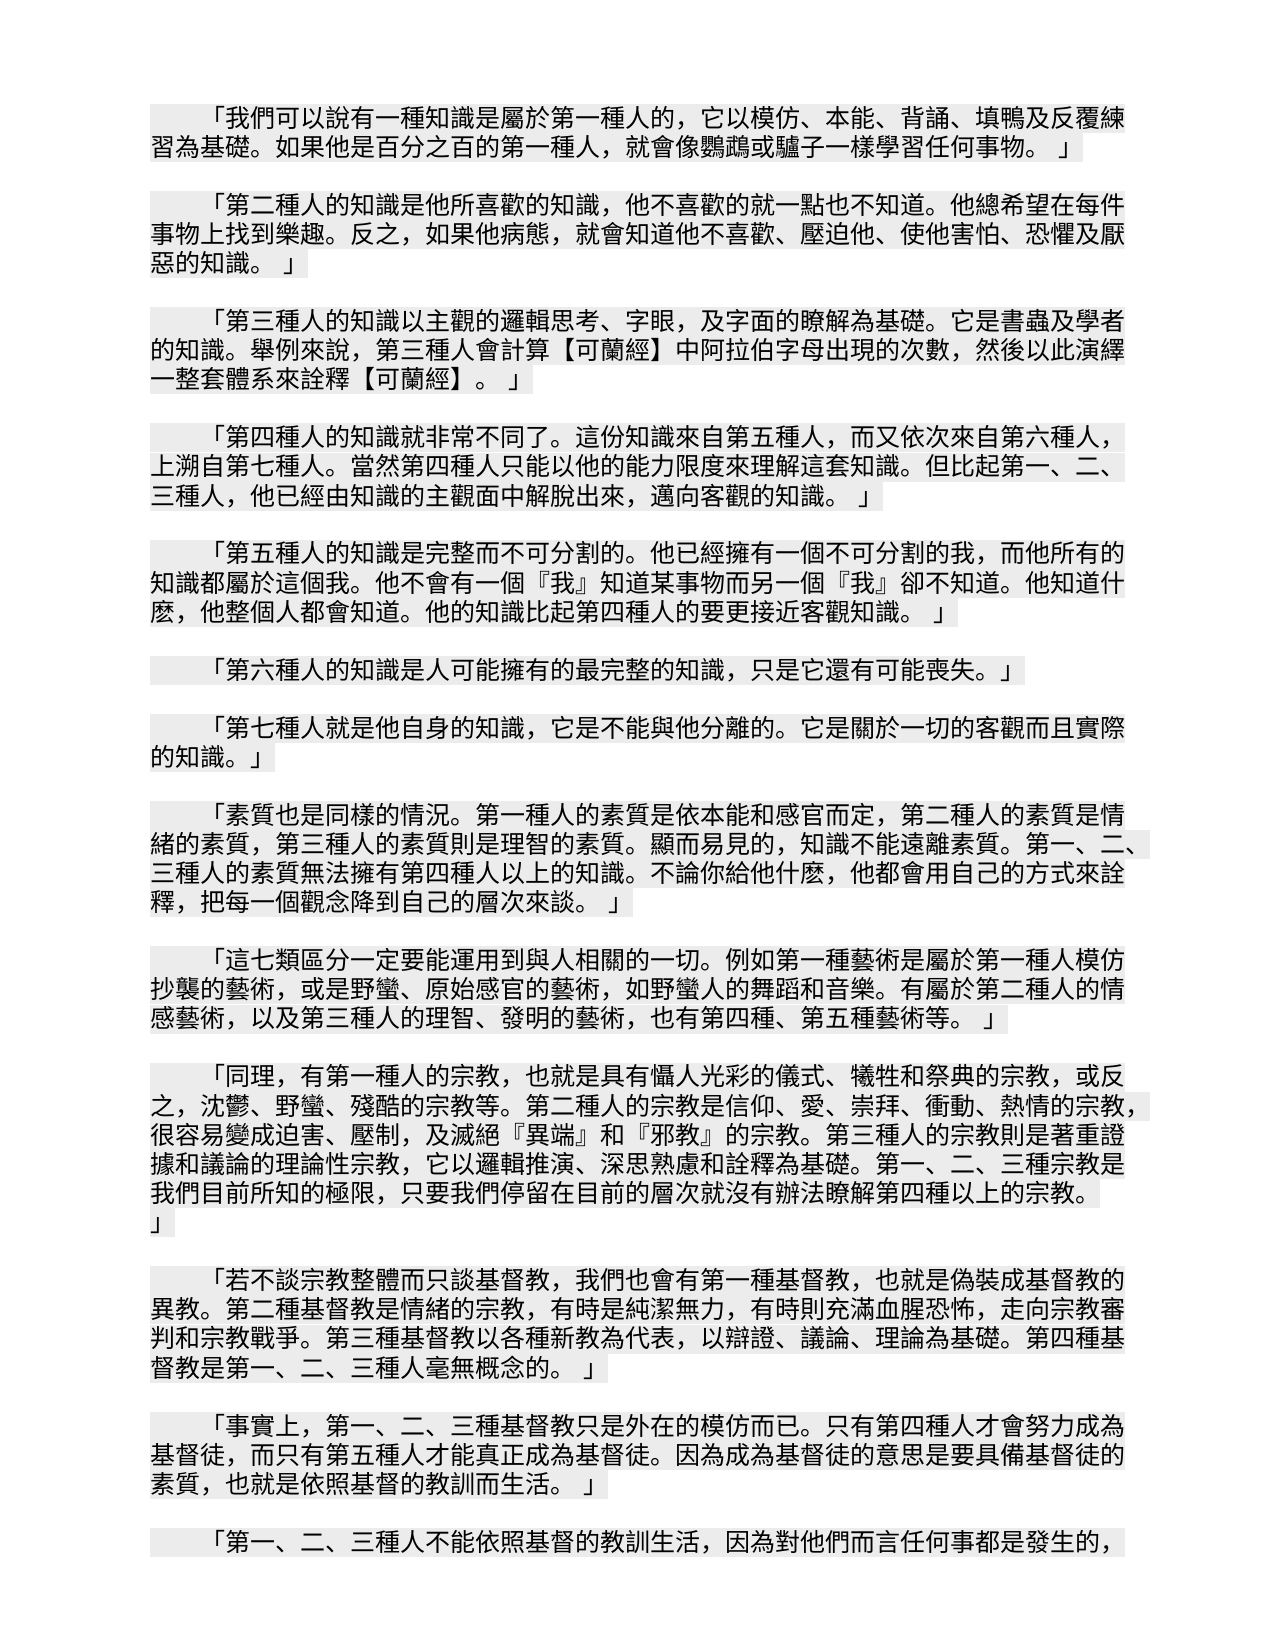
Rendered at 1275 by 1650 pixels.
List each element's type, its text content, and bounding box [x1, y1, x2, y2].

text 太難了，而且沒有字幕。我稍微看了一下就知道這不是我能了解的東西，我從來不用數學的方式學東西，我看不懂維根斯坦，所以就查了一下奧修是怎麼看他，不知道為什麼我很喜歡奧修的解釋。http://www.osho.tw/ebook/box2_10.htm 這個連結講到第三本書的部分即談到維根斯坦，也許奧修並不了解維根斯坦，您說您瞭解，所以讓您看看。 我覺得您似乎很強調我們不能因為求『智慧』就不明是非，我也認同，但我說的智慧不是您說的那種智慧，我說的智慧是可以分辨是非可以看清真相可以不被自己的慾望幻象所迷惑的智慧。我說您沒有體不體面的想法就是種智慧，重點是您脫俗的『想法』，而不是你的『穿著』，我看文章常不看作者的名字，因為作者的名字不重要，文章的內容能不能讓我接受才重要。證嚴也許有證嚴的盲點，並不是所有大師都叫做佛，相反的路邊的乞丐都有可能是個佛。佛只是個名詞，指那些知道所有事情的人，就只是個名詞而已，沒有什麼高人一等很厲害很了不起的意思，雖然有些人會把自己的幻想加在佛這個字上面。 智慧，有分類，但這個分類不是什麼高級低級的那種分類，是根據不同種類的人他們所能理解的智慧（我真的沒有要分高低的意思） 以前我總覺得常發生跟別人說話有種雞同鴨講的感覺，看了葛吉夫的文章後我終於知道為什麼會雞同鴨講了。葛吉夫把人分成七種，所有的一切都應該可以套進這個模式， 「生活中知識線與素質線的分歧，是與人們的缺乏瞭解互為因果。造成這分歧的原因，出在人們使用的語言，因為這套語言充滿了錯誤的概念、分類及聯想。由於一般思考的特性就是含糊不精確，每個字眼都有成千上百的意義，依照說話者所能掌握的素材，以及說話當刻的各種聯想而定。人們並沒有察覺他們的語言主觀到什麽程度，也就是使用同一個字眼時，所說的卻是風馬牛不相及的事。他們絲毫沒有察覺，每個人都在說自己的語言，對別人的話只有模糊的瞭解，甚至完全不瞭解。但是人們確信他們說的是同一種語言，而且可以彼此瞭解。事實上這種信念根本站不住腳。他們所說的語言只適用於實際生活的需要，他們在這個層面可以互相溝通。但只要一觸及稍微複雜的領域，他們就立刻迷失不知所云，也不再瞭解彼此，雖然沒有人意識到這種情況。人們想像他們能瞭解彼此，或是只要他們願意，就能瞭解彼此；他們想像自己跟別人都能瞭解書中作者的意思，這是生活中的幻覺之一。事實上，沒有人瞭解其他人。兩個人可能說著同一件事，卻賦予它不同的名稱；或是無止無休地爭論，渾然不知他們說的是同一件事。反過來說，兩個人可能使用同樣的字眼，想像他們達成了共識，事實上他們說的根本是截然不同的兩件事，而且一點也不瞭解彼此。 」 「精確的瞭解建基於一套精確的語言。研究古老的知識體系要從研究一種語言著手。這種語言能確立所說的事物是從什麽觀點說的，以及其中有什麽關連。這套新語言幾乎沒有任何新的術語，而是把語言架構奠基在一項新原則，也就是相對性原理。這意思是說，它把相對論引用於一切概念，如此便能精准地確定思想的角度--這正是日常生活所缺少的。 」 「當一個人掌握了這種語言，就能藉由它學到許多資訊和知識，這是普通語言，甚至所有的科學和哲學術語都辦不到的。 」 「這套新語言的基本原則在於：所有的觀念都集中在一個觀念上，也就是說，它們是依各自與這中心思想的關係而定，這個中心思想就是進化。當然這不是指機械性進化，因為這種進化根本不存在，它指的是有意識及有意志的進化。 」 「讓我們再以『人』為例。在我說的這套語言中，不用『人』這一個字，而是用七個字來表示，依序是第一種人、第二種人、第三種人、第四種人、第五種人、第六種人，及第七種人。使用這七個字，人們就能瞭解彼此所談的人是什麽了。 」 「第七種人已經達到人類發展的極致，具有人可能擁有的一切，也就是意志、意識、永恆不變的我、個別性、不朽，以及其他許多我們誤歸於己有的特性。我們只有在相當瞭解第七種人及其特性時，才能瞭解我們逐步朝他進化的各個階段，也就是瞭解我們可能的發展過程。 」 「第六種人非常接近第七種人，只是他的一些特性還不能永久不變。」 「第五種人對我們而言也是可望不可及，因為他已經達成統一性。」 「第四種人是一個居中的階段，我等會兒再談。」 「第一、二、三種人都在同一層次，共同形成機械的人性。」 「第一種人生活的重心在運動中心，這種人是身體人，他的運動中心和本能中心強過理智和情感機能。」 「第二種人和第一種人在同一層次，但是他心理生活的重心是在情感中心，也就是他的情感機能強過其他機能，他是情感人。 」 「第三種人也處在同一層次，但是他心理生活的重心是在理智中心，也就是他的理智機能強過運動、本能，和情感中心。他是理智人，總是由理智和思辯來看待事物。 」 「每一個人生來就是第一種人、第二種人，或第三種人。」 「第四種人並不是天生的。他生來是第一、二，或三種人，只有在經過特定的努力之後才能成為第四種人。他一定是學校工作的產物，而不是天生的，也不是偶然發展或一般教養的成果。第四種人已經與前三種人站在不同的層次：他有一個永久的磁性中心，由他對工作的評價及與學校的關係所組成。此外，他的心裏已經開始達到平衡，不會像前三種人一樣有一個中心壓倒其他中心。他開始認識自己，也知道要往哪里去。 」 「第五種人開始形成結晶，他不會像前三種人一樣善變。但是要注意的是，第五種人可以是正確或不當工作的結果。他可以由第四種人進化而來，也可以不經由第四種人而達成。如果是後者，他就不能再發展成第六及第七種人。要成為第六種人他必須融化掉已經結晶的本質，必須要有意地忘掉他是第五種人，這只有經過可怕的痛苦才能做到，還好這種錯誤發展的例子非常少。 」 「這種把人分成七類，或是七個數字的區分解釋了許多否則無法瞭解的事物。這種區分提供了第一個適用於人的相對性觀念，事物會隨著不同類人的觀點而有所不同。 」 「如此，所有人的內在及外在表現，所有屬於人的，所有他創造出的事物，也都可以分成七類。」 「我們可以說有一種知識是屬於第一種人的，它以模仿、本能、背誦、填鴨及反覆練習為基礎。如果他是百分之百的第一種人，就會像鸚鵡或驢子一樣學習任何事物。 」 「第二種人的知識是他所喜歡的知識，他不喜歡的就一點也不知道。他總希望在每件事物上找到樂趣。反之，如果他病態，就會知道他不喜歡、壓迫他、使他害怕、恐懼及厭惡的知識。 」 「第三種人的知識以主觀的邏輯思考、字眼，及字面的瞭解為基礎。它是書蟲及學者的知識。舉例來說，第三種人會計算【可蘭經】中阿拉伯字母出現的次數，然後以此演繹一整套體系來詮釋【可蘭經】。 」 「第四種人的知識就非常不同了。這份知識來自第五種人，而又依次來自第六種人，上溯自第七種人。當然第四種人只能以他的能力限度來理解這套知識。但比起第一、二、三種人，他已經由知識的主觀面中解脫出來，邁向客觀的知識。 」 「第五種人的知識是完整而不可分割的。他已經擁有一個不可分割的我，而他所有的知識都屬於這個我。他不會有一個『我』知道某事物而另一個『我』卻不知道。他知道什麽，他整個人都會知道。他的知識比起第四種人的要更接近客觀知識。 」 「第六種人的知識是人可能擁有的最完整的知識，只是它還有可能喪失。」 「第七種人就是他自身的知識，它是不能與他分離的。它是關於一切的客觀而且實際的知識。」 「素質也是同樣的情況。第一種人的素質是依本能和感官而定，第二種人的素質是情緒的素質，第三種人的素質則是理智的素質。顯而易見的，知識不能遠離素質。第一、二、三種人的素質無法擁有第四種人以上的知識。不論你給他什麽，他都會用自己的方式來詮釋，把每一個觀念降到自己的層次來談。 」 「這七類區分一定要能運用到與人相關的一切。例如第一種藝術是屬於第一種人模仿抄襲的藝術，或是野蠻、原始感官的藝術，如野蠻人的舞蹈和音樂。有屬於第二種人的情感藝術，以及第三種人的理智、發明的藝術，也有第四種、第五種藝術等。 」 「同理，有第一種人的宗教，也就是具有懾人光彩的儀式、犧牲和祭典的宗教，或反之，沈鬱、野蠻、殘酷的宗教等。第二種人的宗教是信仰、愛、崇拜、衝動、熱情的宗教，很容易變成迫害、壓制，及滅絕『異端』和『邪教』的宗教。第三種人的宗教則是著重證據和議論的理論性宗教，它以邏輯推演、深思熟慮和詮釋為基礎。第一、二、三種宗教是我們目前所知的極限，只要我們停留在目前的層次就沒有辦法瞭解第四種以上的宗教。 」 「若不談宗教整體而只談基督教，我們也會有第一種基督教，也就是偽裝成基督教的異教。第二種基督教是情緒的宗教，有時是純潔無力，有時則充滿血腥恐怖，走向宗教審判和宗教戰爭。第三種基督教以各種新教為代表，以辯證、議論、理論為基礎。第四種基督教是第一、二、三種人毫無概念的。 」 「事實上，第一、二、三種基督教只是外在的模仿而已。只有第四種人才會努力成為基督徒，而只有第五種人才能真正成為基督徒。因為成為基督徒的意思是要具備基督徒的素質，也就是依照基督的教訓而生活。 」 「第一、二、三種人不能依照基督的教訓生活，因為對他們而言任何事都是發生的，今天是一回事，明天又是另一回事。今天他們準備把最後一件襯衫送人，明天卻因為一個人拒絕把襯衫送給他們而把他撕得粉碎。他們受每一個事件的支配與操控，而不是自己的主人，所以不能下定決心成為真正的基督徒。 」 「科學、哲學，及其他人類生活及活動的表現，都可以用同樣的方式區分成七類。但是人們日常使用的語言根本沒有這種區分，因此很難瞭解彼此。 」 [150, 75, 1125, 1557]
